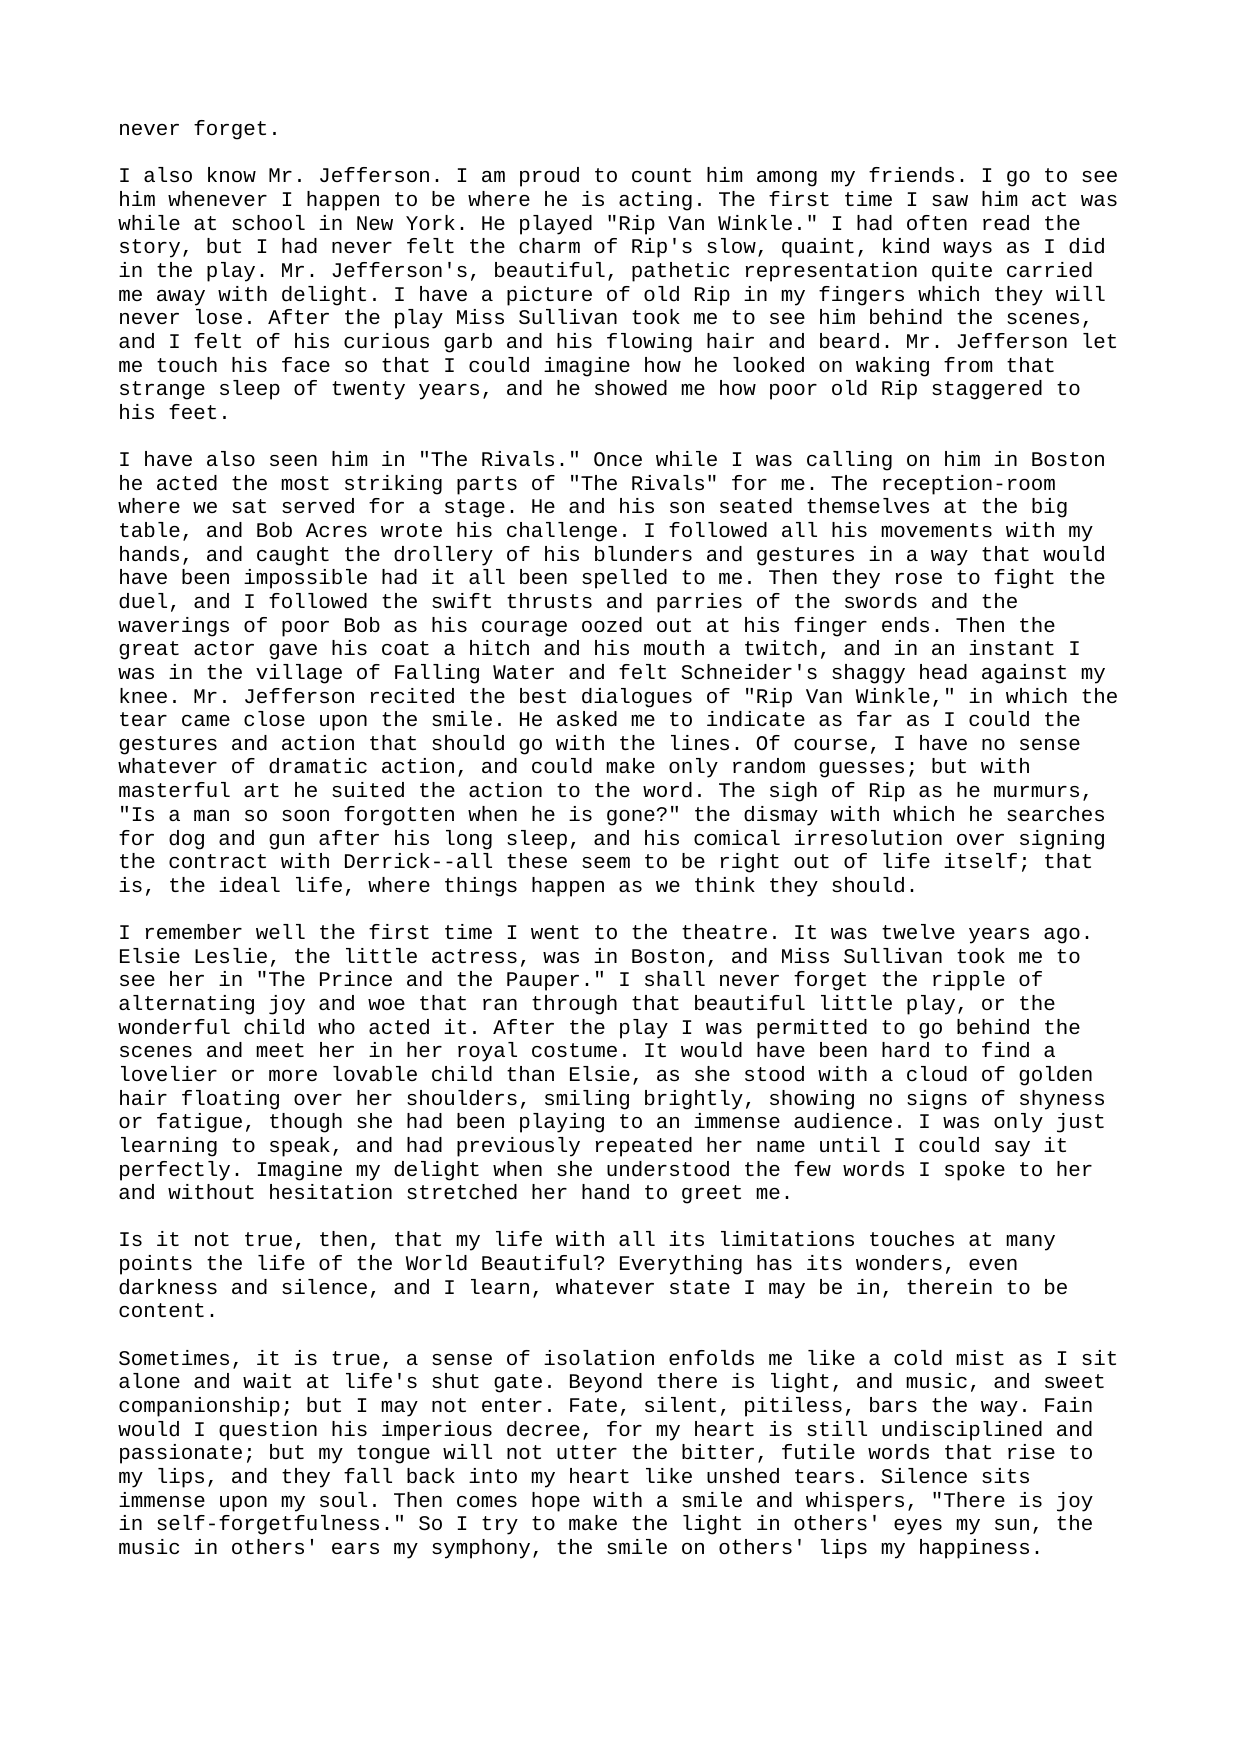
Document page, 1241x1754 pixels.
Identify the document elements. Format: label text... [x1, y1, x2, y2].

text Sometimes, it is true, a sense of isolation enfolds me like a cold mist as I sit alone and wait at life's shut gate. Beyond there is light, and music, and sweet companionship; but I may not enter. Fate, silent, pitiless, bars the way. Fain would I question his imperious decree, for my heart is still undisciplined and passionate; but my tongue will not utter the bitter, futile words that rise to my lips, and they fall back into my heart like unshed tears. Silence sits immense upon my soul. Then comes hope with a smile and whispers, "There is joy in self-forgetfulness." So I try to make the light in others' eyes my sun, the music in others' ears my symphony, the smile on others' lips my happiness. [118, 1348, 1122, 1561]
text Is it not true, then, that my life with all its limitations touches at many points the life of the World Beautiful? Everything has its wonders, even darkness and silence, and I learn, whatever state I may be in, therein to be content. [118, 1229, 1122, 1324]
text I remember well the first time I went to the theatre. It was twelve years ago. Elsie Leslie, the little actress, was in Boston, and Miss Sullivan took me to see her in "The Prince and the Pauper." I shall never forget the ripple of alternating joy and woe that ran through that beautiful little play, or the wonderful child who acted it. After the play I was permitted to go behind the scenes and meet her in her royal costume. It would have been hard to find a lovelier or more lovable child than Elsie, as she stood with a cloud of golden hair floating over her shoulders, smiling brightly, showing no signs of shyness or fatigue, though she had been playing to an immense audience. I was only just learning to speak, and had previously repeated her name until I could say it perfectly. Imagine my delight when she understood the few words I spoke to her and without hesitation stretched her hand to greet me. [118, 922, 1122, 1206]
text never forget. [118, 118, 1122, 142]
text I have also seen him in "The Rivals." Once while I was calling on him in Boston he acted the most striking parts of "The Rivals" for me. The reception-room where we sat served for a stage. He and his son seated themselves at the big table, and Bob Acres wrote his challenge. I followed all his movements with my hands, and caught the drollery of his blunders and gestures in a way that would have been impossible had it all been spelled to me. Then they rose to fight the duel, and I followed the swift thrusts and parries of the swords and the waverings of poor Bob as his courage oozed out at his finger ends. Then the great actor gave his coat a hitch and his mouth a twitch, and in an instant I was in the village of Falling Water and felt Schneider's shaggy head against my knee. Mr. Jefferson recited the best dialogues of "Rip Van Winkle," in which the tear came close upon the smile. He asked me to indicate as far as I could the gestures and action that should go with the lines. Of course, I have no sense whatever of dramatic action, and could make only random guesses; but with masterful art he suited the action to the word. The sigh of Rip as he murmurs, "Is a man so soon forgotten when he is gone?" the dismay with which he searches for dog and gun after his long sleep, and his comical irresolution over signing the contract with Derrick--all these seem to be right out of life itself; that is, the ideal life, where things happen as we think they should. [118, 449, 1122, 898]
text I also know Mr. Jefferson. I am proud to count him among my friends. I go to see him whenever I happen to be where he is acting. The first time I saw him act was while at school in New York. He played "Rip Van Winkle." I had often read the story, but I had never felt the charm of Rip's slow, quaint, kind ways as I did in the play. Mr. Jefferson's, beautiful, pathetic representation quite carried me away with delight. I have a picture of old Rip in my fingers which they will never lose. After the play Miss Sullivan took me to see him behind the scenes, and I felt of his curious garb and his flowing hair and beard. Mr. Jefferson let me touch his face so that I could imagine how he looked on waking from that strange sleep of twenty years, and he showed me how poor old Rip staggered to his feet. [118, 165, 1122, 426]
